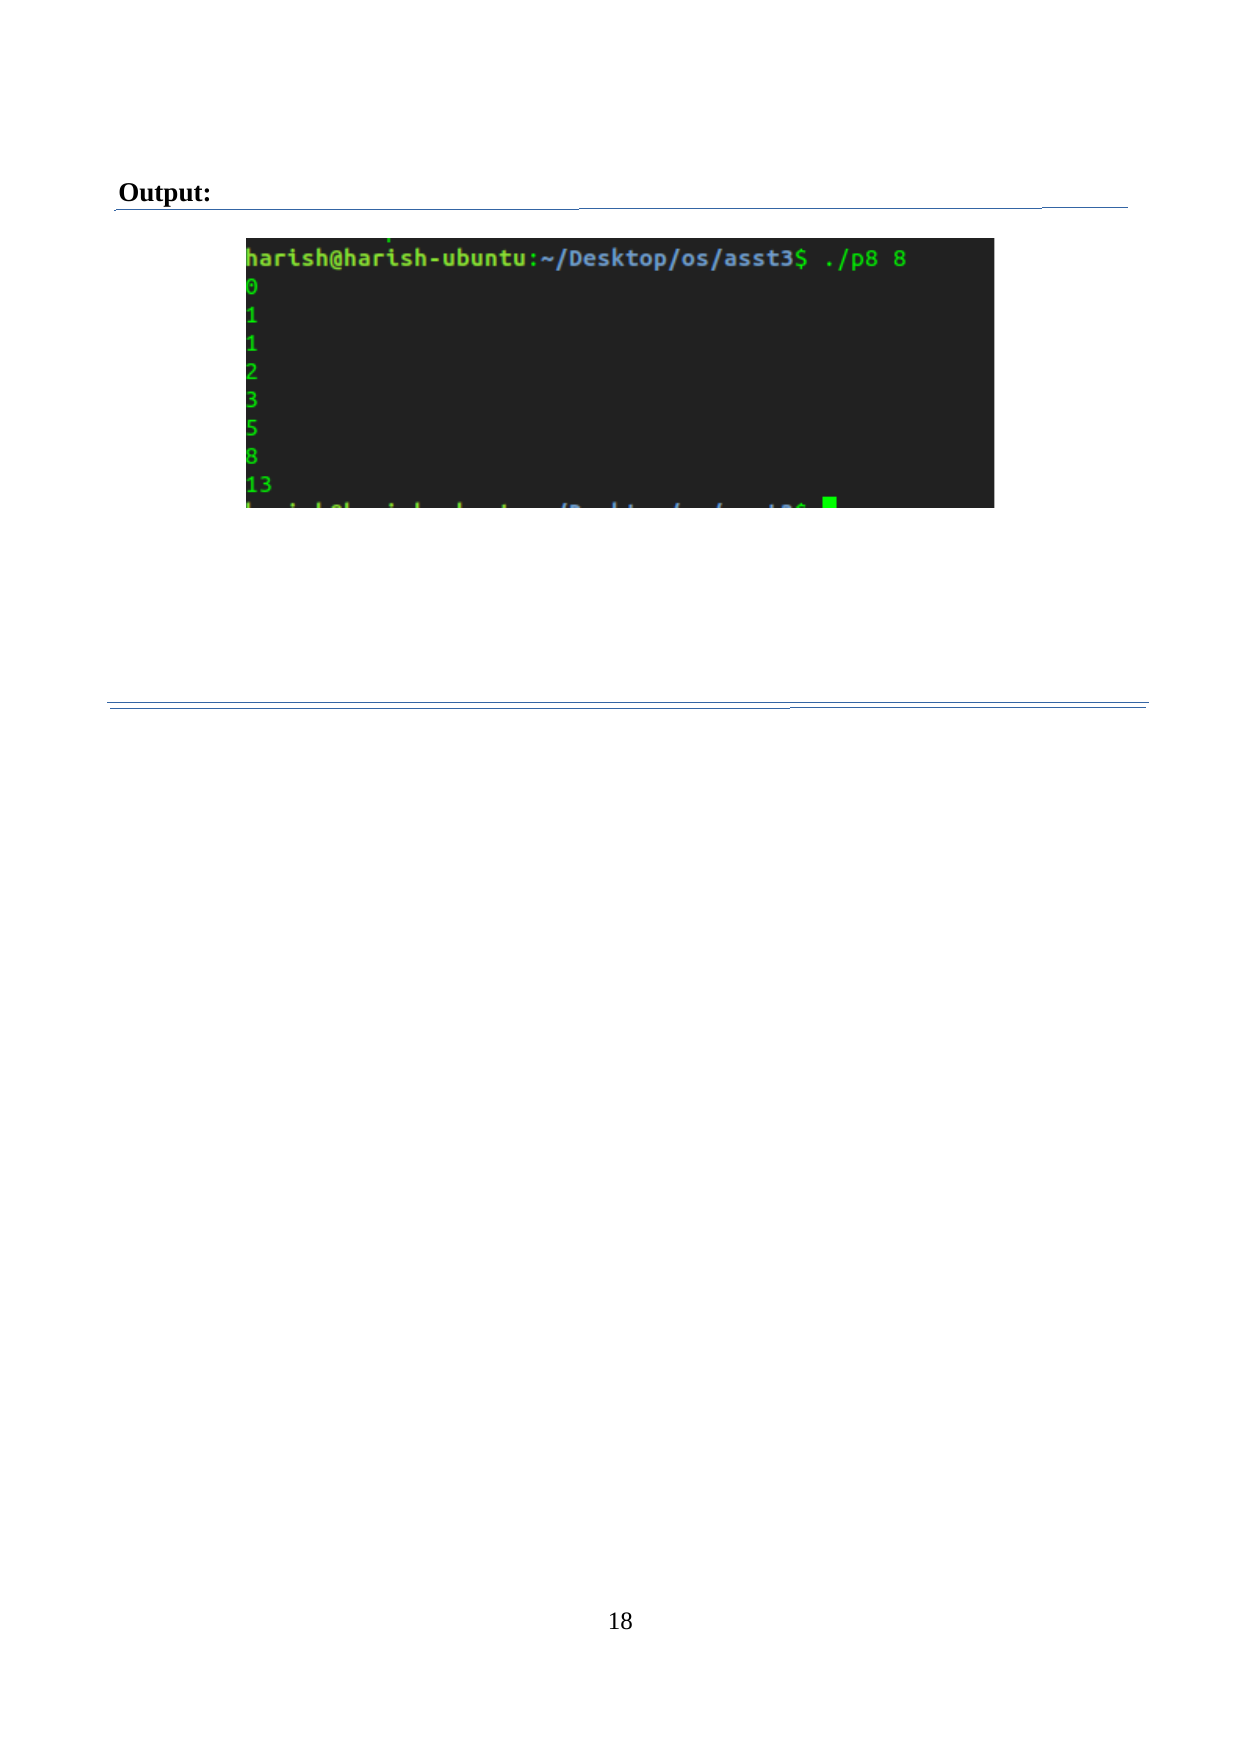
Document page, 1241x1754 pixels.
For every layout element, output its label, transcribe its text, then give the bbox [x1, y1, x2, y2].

picture [246, 238, 995, 508]
text Output: [118, 176, 1122, 207]
